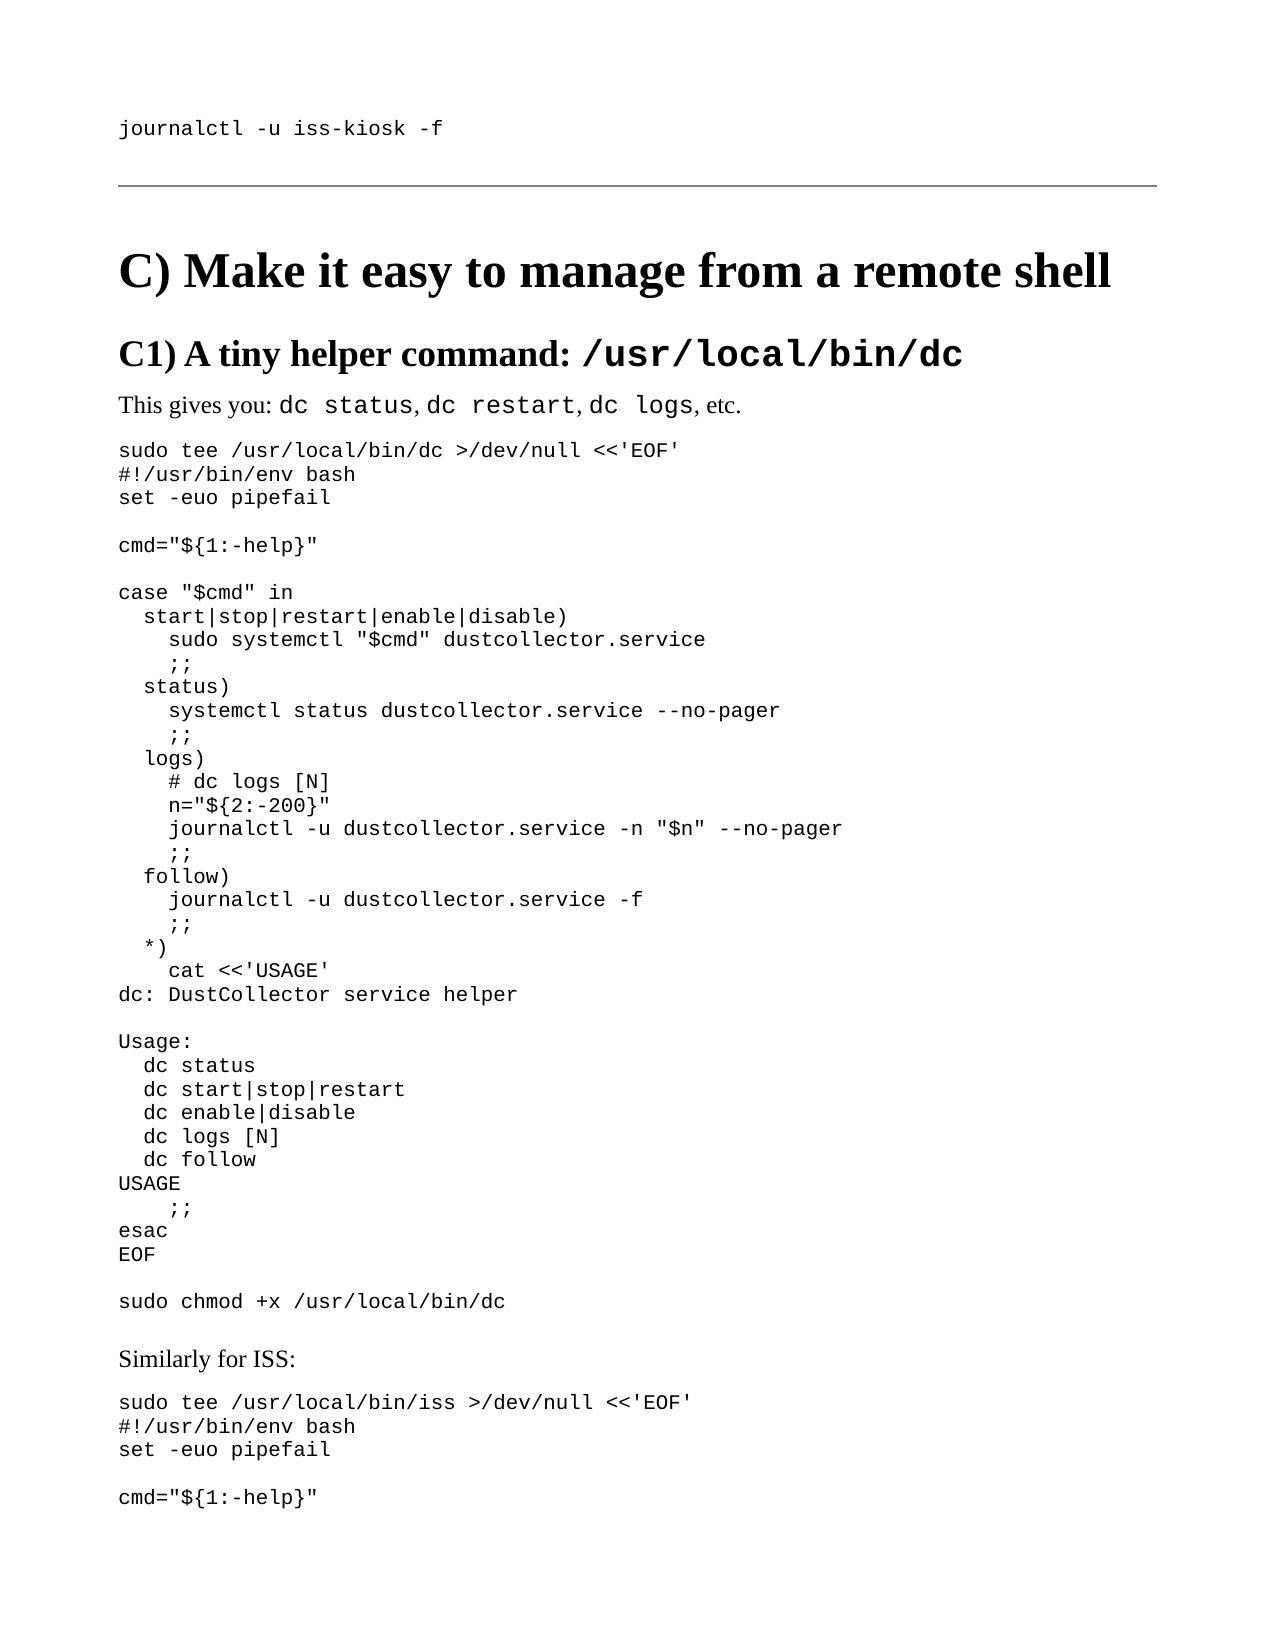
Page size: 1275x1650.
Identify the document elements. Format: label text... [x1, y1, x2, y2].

text start|stop|restart|enable|disable) [118, 606, 1157, 629]
text This gives you: dc status, dc restart, dc logs, etc. [118, 390, 1157, 421]
text EOF [118, 1244, 1157, 1268]
text dc enable|disable [118, 1102, 1157, 1126]
text cat <<'USAGE' [118, 960, 1157, 984]
text journalctl -u dustcollector.service -f [118, 889, 1157, 913]
text journalctl -u dustcollector.service -n "$n" --no-pager [118, 818, 1157, 842]
text *) [118, 937, 1157, 960]
text dc status [118, 1055, 1157, 1078]
text set -euo pipefail [118, 1439, 1157, 1463]
text #!/usr/bin/env bash [118, 464, 1157, 487]
text sudo chmod +x /usr/local/bin/dc [118, 1291, 1157, 1315]
text dc start|stop|restart [118, 1078, 1157, 1102]
text sudo systemctl "$cmd" dustcollector.service [118, 629, 1157, 653]
text journalctl -u iss-kiosk -f [118, 118, 1157, 142]
text #!/usr/bin/env bash [118, 1416, 1157, 1439]
text logs) [118, 747, 1157, 771]
text sudo tee /usr/local/bin/iss >/dev/null <<'EOF' [118, 1392, 1157, 1416]
text status) [118, 677, 1157, 700]
text Similarly for ISS: [118, 1344, 1157, 1373]
text n="${2:-200}" [118, 795, 1157, 818]
text USAGE [118, 1173, 1157, 1197]
text ;; [118, 724, 1157, 747]
text sudo tee /usr/local/bin/dc >/dev/null <<'EOF' [118, 440, 1157, 464]
text dc logs [N] [118, 1126, 1157, 1149]
text esac [118, 1220, 1157, 1244]
text set -euo pipefail [118, 487, 1157, 511]
text dc: DustCollector service helper [118, 984, 1157, 1008]
subtitle C1) A tiny helper command: /usr/local/bin/dc [118, 331, 1157, 378]
text follow) [118, 866, 1157, 889]
text ;; [118, 913, 1157, 937]
text dc follow [118, 1149, 1157, 1173]
text # dc logs [N] [118, 771, 1157, 795]
text cmd="${1:-help}" [118, 535, 1157, 558]
text systemctl status dustcollector.service --no-pager [118, 700, 1157, 724]
subtitle C) Make it easy to manage from a remote shell [118, 241, 1157, 298]
text ;; [118, 653, 1157, 677]
text ;; [118, 1197, 1157, 1220]
text case "$cmd" in [118, 582, 1157, 606]
text Usage: [118, 1031, 1157, 1055]
text ;; [118, 842, 1157, 866]
text cmd="${1:-help}" [118, 1487, 1157, 1510]
